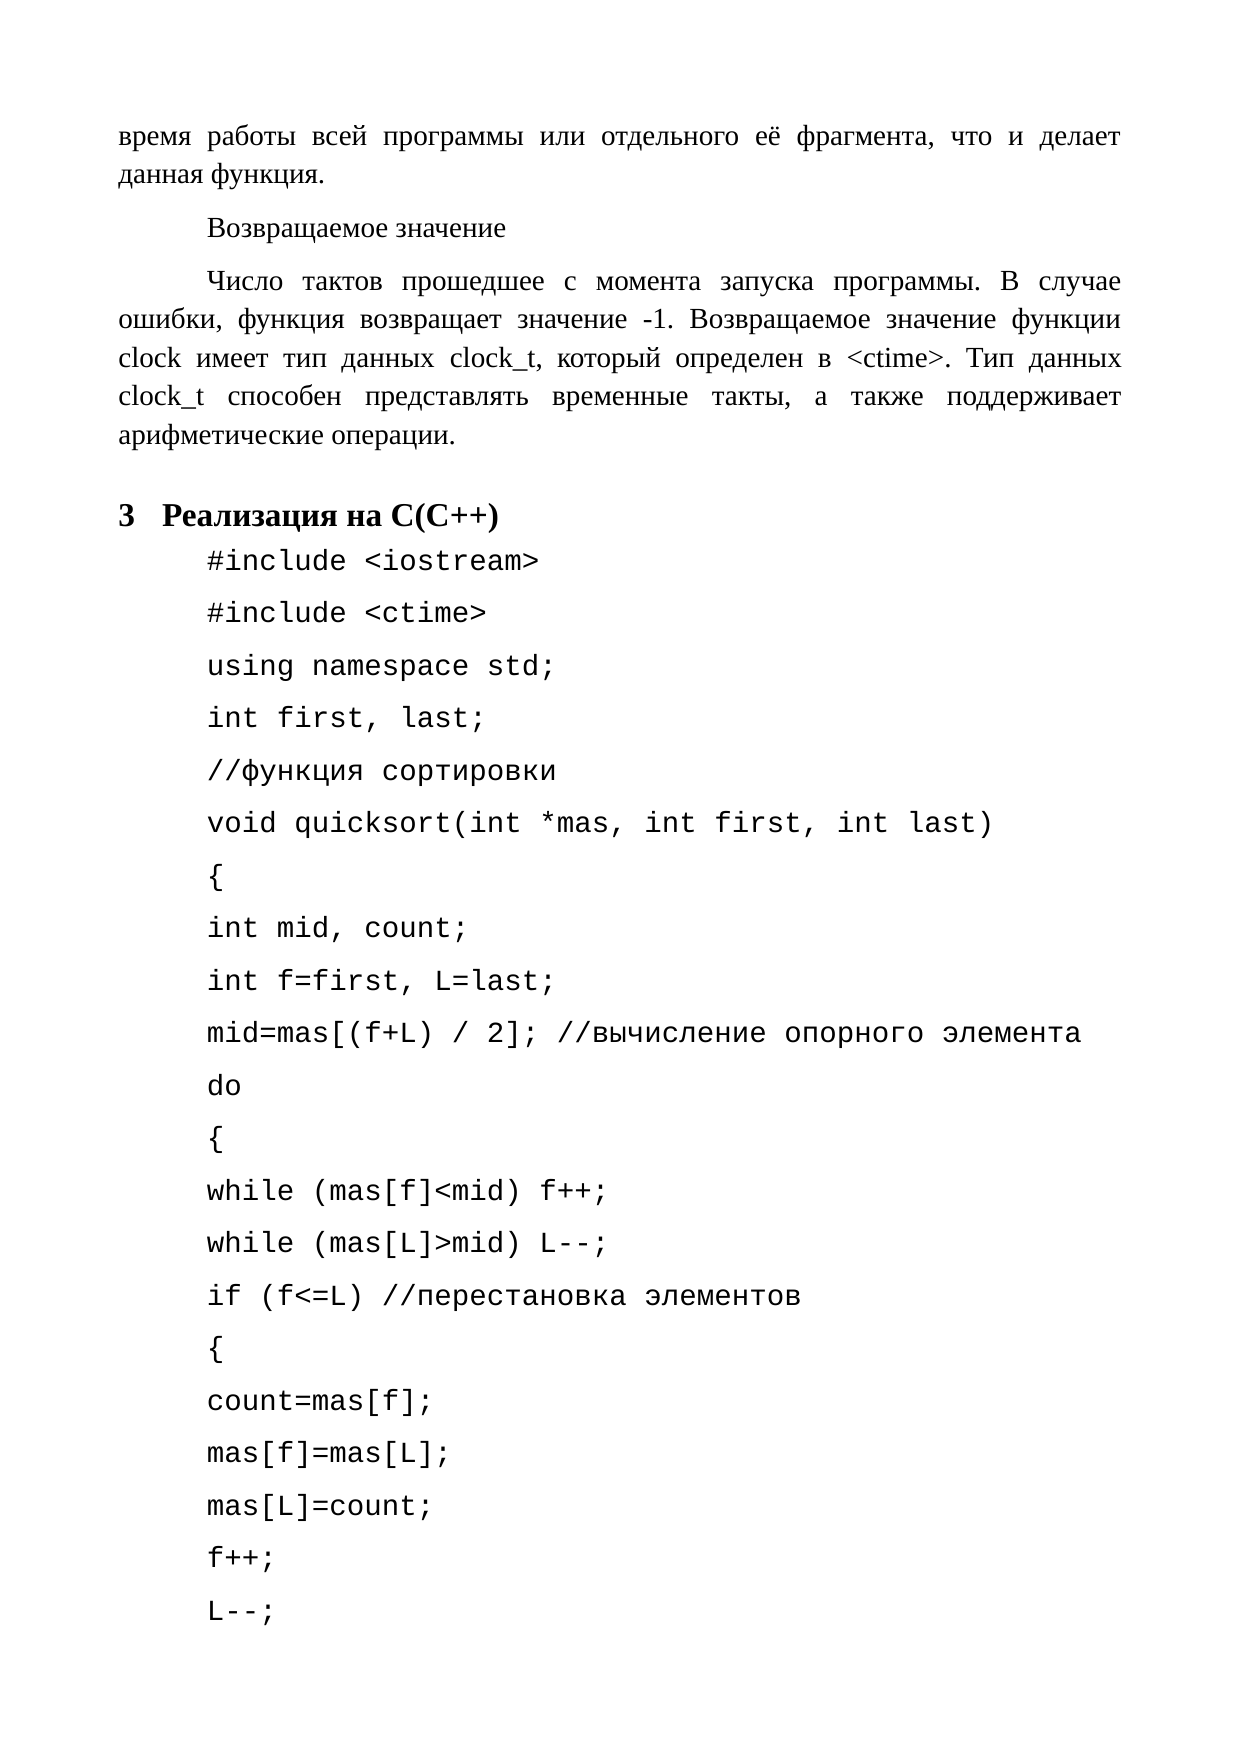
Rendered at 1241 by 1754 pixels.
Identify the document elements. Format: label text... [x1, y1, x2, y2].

text int f=first, L=last; [118, 966, 1122, 999]
text //функция сортировки [118, 756, 1122, 789]
text do [118, 1071, 1122, 1104]
text while (mas[f]<mid) f++; [118, 1176, 1122, 1209]
text f++; [118, 1543, 1122, 1577]
text if (f<=L) //перестановка элементов [118, 1281, 1122, 1314]
text { [118, 1333, 1122, 1367]
text { [118, 1123, 1122, 1157]
text время работы всей программы или отдельного её фрагмента, что и делает данная функция. [118, 118, 1122, 190]
text count=mas[f]; [118, 1386, 1122, 1419]
text mas[L]=count; [118, 1491, 1122, 1524]
text while (mas[L]>mid) L--; [118, 1228, 1122, 1262]
text using namespace std; [118, 651, 1122, 684]
subtitle Реализация на С(С++) [118, 495, 1122, 533]
text int first, last; [118, 703, 1122, 737]
text L--; [118, 1596, 1122, 1629]
text mas[f]=mas[L]; [118, 1438, 1122, 1472]
text #include <ctime> [118, 598, 1122, 632]
text { [118, 861, 1122, 894]
text Возвращаемое значение [118, 210, 1122, 243]
text void quicksort(int *mas, int first, int last) [118, 808, 1122, 842]
text mid=mas[(f+L) / 2]; //вычисление опорного элемента [118, 1018, 1122, 1052]
text #include <iostream> [118, 546, 1122, 579]
text Число тактов прошедшее с момента запуска программы. В случае ошибки, функция возвращает значение -1. Возвращаемое значение функции clock имеет тип данных clock_t, который определен в <ctime>. Тип данных clock_t способен представлять временные такты, а также поддерживает арифметические операции. [118, 263, 1122, 451]
text int mid, count; [118, 913, 1122, 947]
